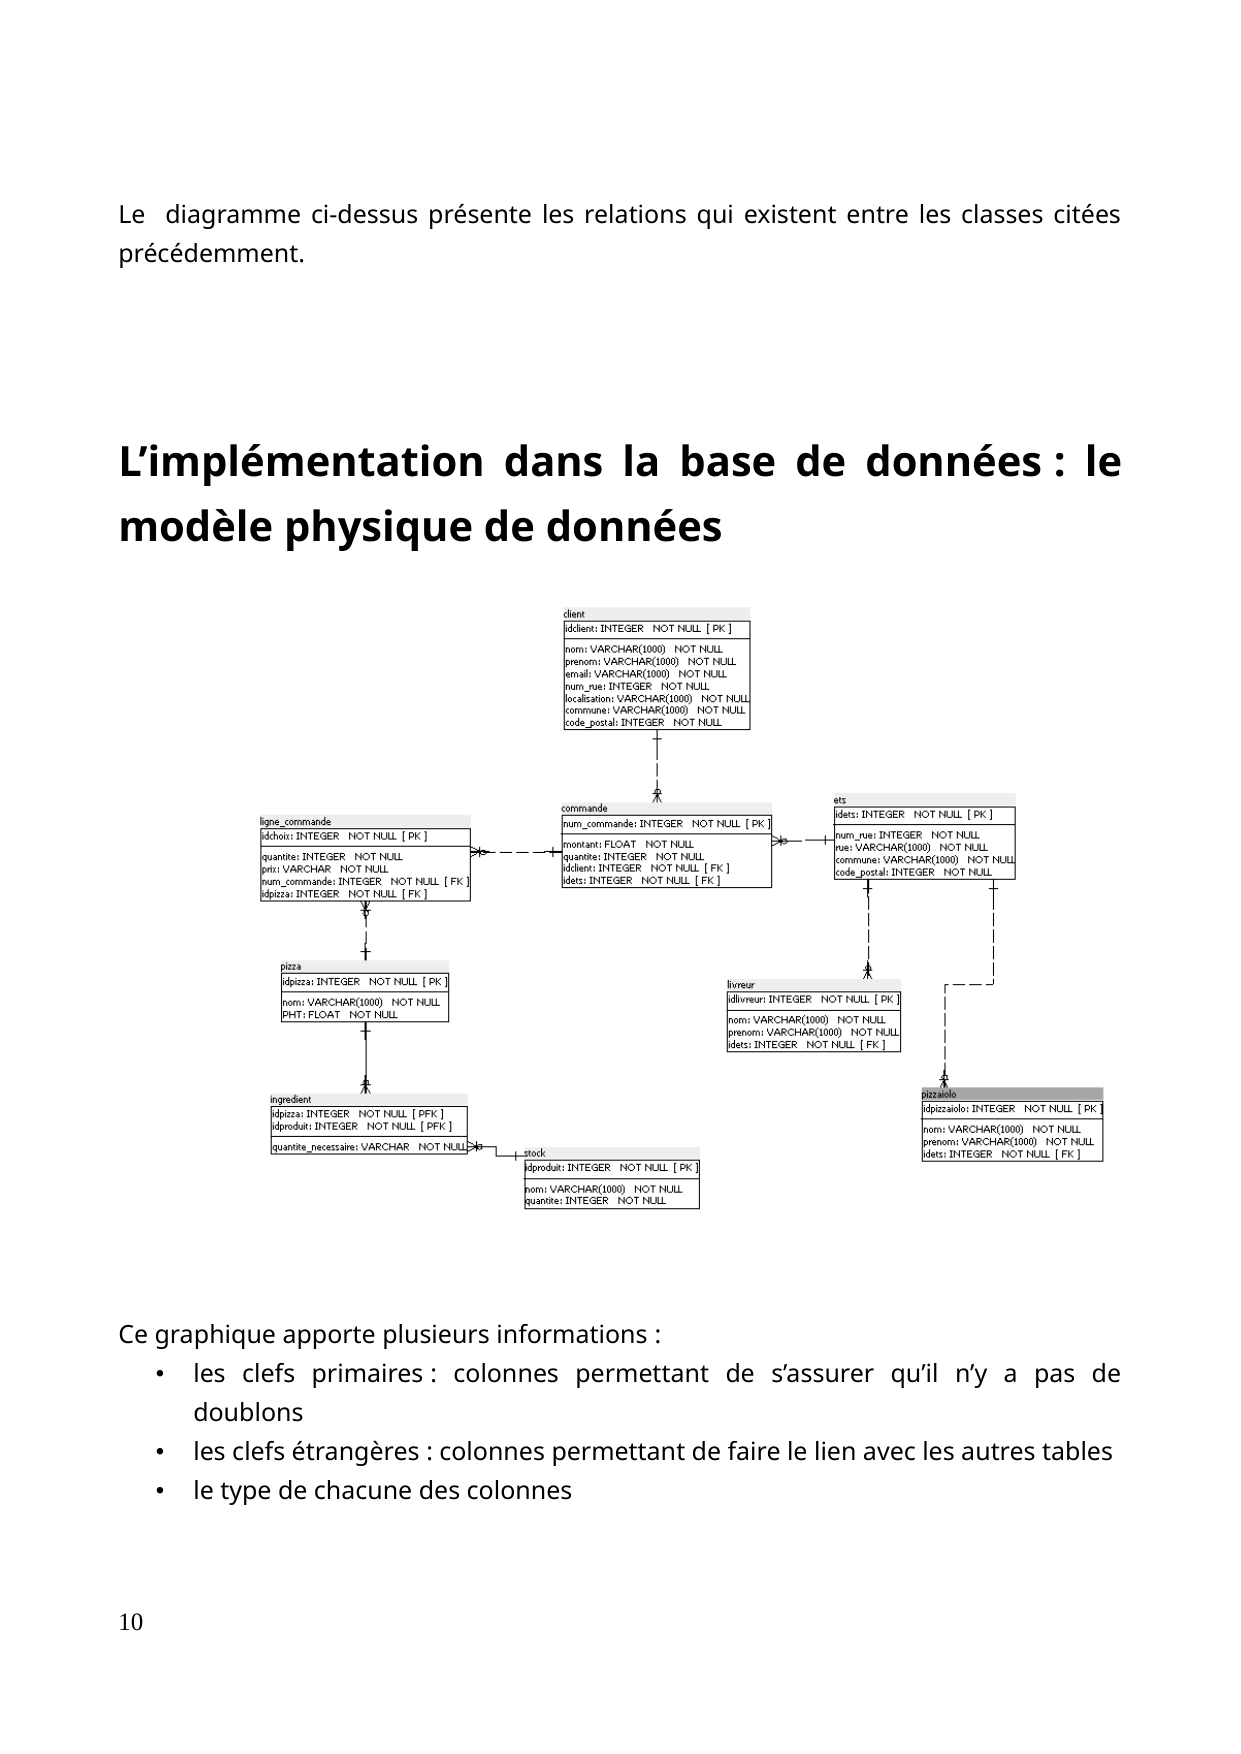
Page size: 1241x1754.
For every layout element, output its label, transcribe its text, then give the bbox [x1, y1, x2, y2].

list les clefs étrangères : colonnes permettant de faire le lien avec les autres tables [156, 1434, 1122, 1468]
text Ce graphique apporte plusieurs informations : [118, 1316, 1122, 1350]
picture [118, 601, 1123, 1233]
subtitle L’implémentation dans la base de données : le modèle physique de données [118, 431, 1122, 553]
list le type de chacune des colonnes [156, 1473, 1122, 1507]
text Le diagramme ci-dessus présente les relations qui existent entre les classes citées précédemment. [118, 196, 1122, 270]
list les clefs primaires : colonnes permettant de s’assurer qu’il n’y a pas de doublons [156, 1355, 1122, 1429]
